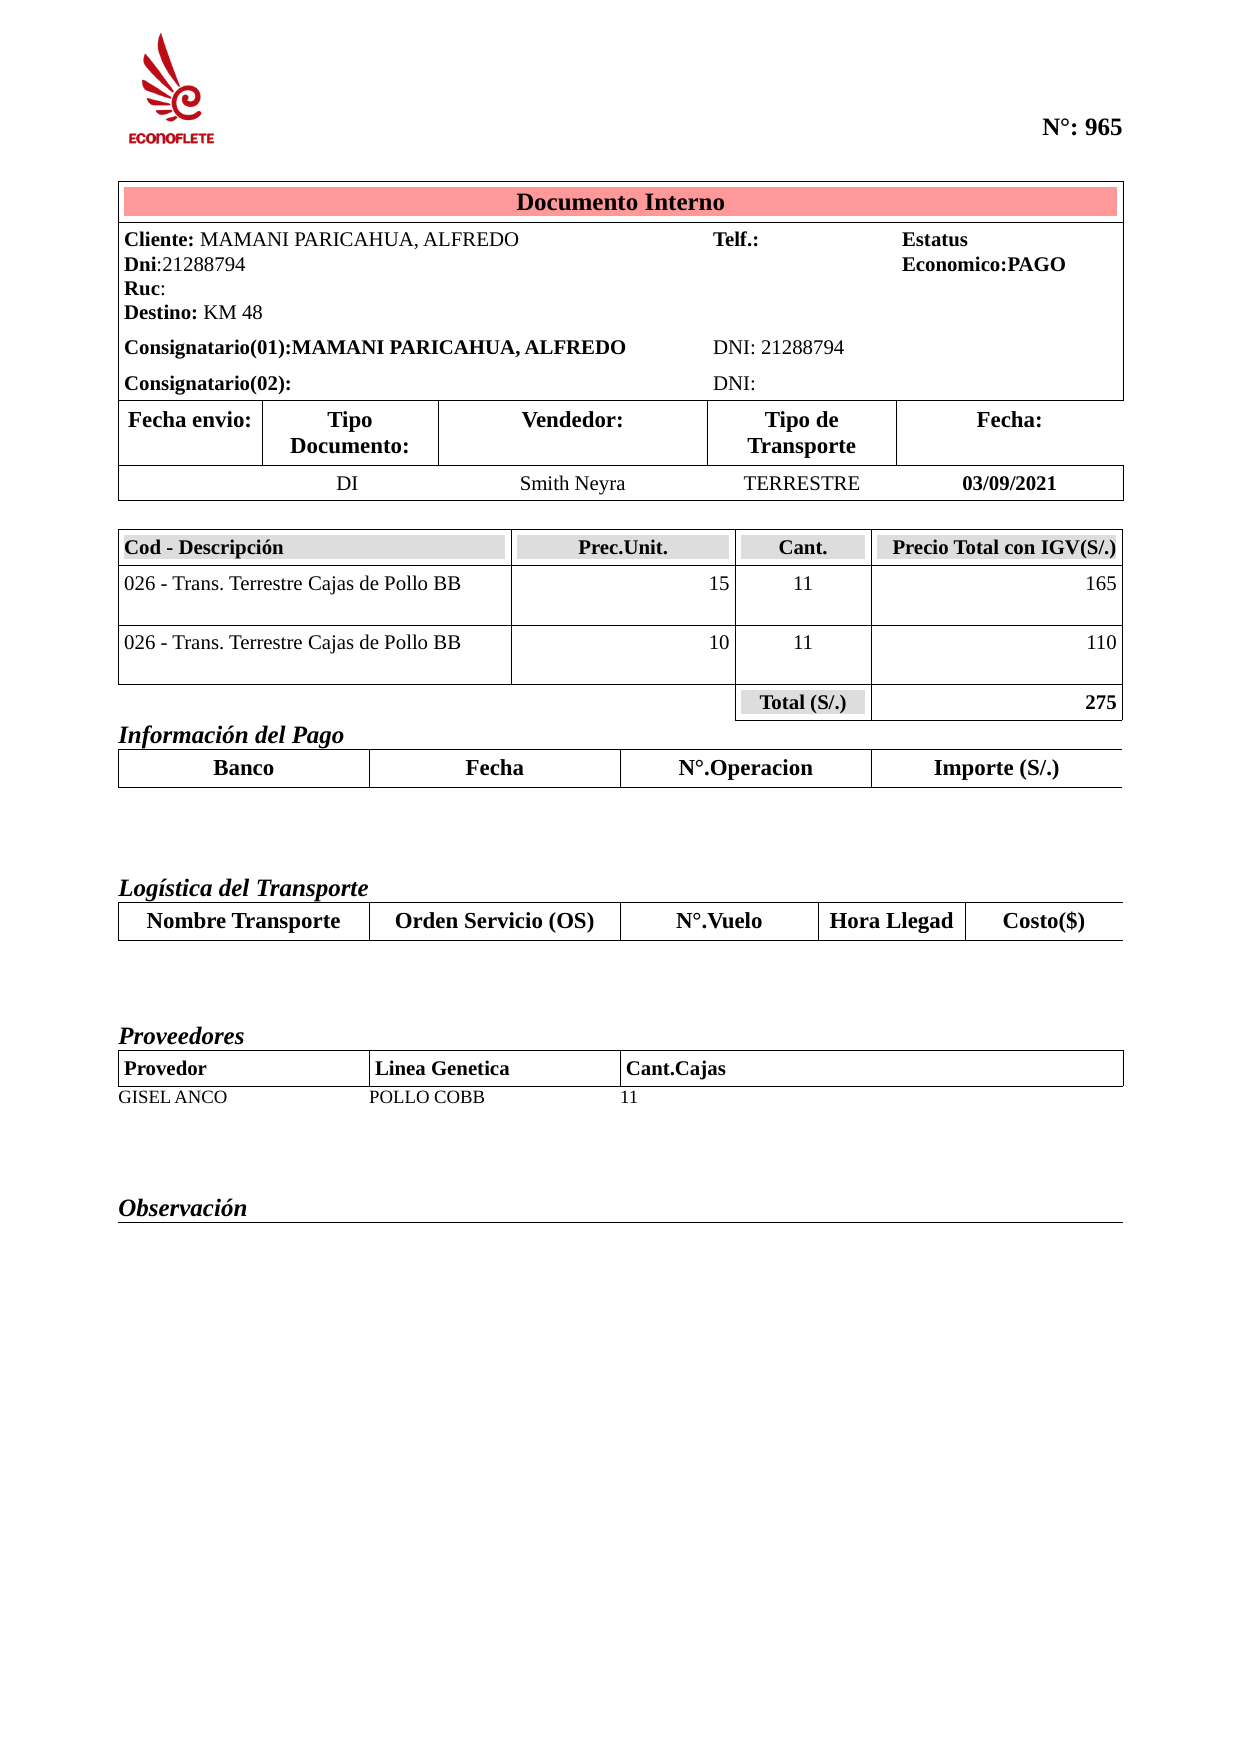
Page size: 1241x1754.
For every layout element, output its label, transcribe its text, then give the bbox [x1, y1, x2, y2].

table_cell [965, 993, 1123, 1021]
table_cell DI [262, 466, 438, 500]
table_cell [369, 1129, 620, 1150]
table_cell Consignatario(01):MAMANI PARICAHUA, ALFREDO [119, 329, 707, 365]
table_cell Total (S/.) [736, 685, 871, 720]
table_header Cod - Descripción [119, 530, 511, 565]
text Proveedores [118, 1021, 1122, 1050]
table_header [118, 1223, 1123, 1246]
table_cell 10 [512, 626, 735, 684]
table_header Orden Servicio (OS) [370, 903, 620, 939]
table_cell [965, 941, 1123, 964]
table_cell [871, 844, 1122, 873]
table_cell [369, 1150, 620, 1172]
table_header N°.Vuelo [621, 903, 818, 939]
table_header Banco [119, 750, 369, 787]
table_cell [620, 844, 871, 873]
table_cell [118, 788, 369, 815]
table_cell GISEL ANCO [118, 1087, 369, 1107]
table_cell [620, 1129, 1123, 1150]
table_header Documento Interno [119, 182, 1123, 222]
table_cell [369, 815, 620, 844]
table_cell [118, 993, 369, 1021]
table_cell [369, 1107, 620, 1129]
table_header Cant. [736, 530, 871, 565]
table_cell [620, 788, 871, 815]
table_cell [369, 788, 620, 815]
table_cell Fecha envio: [119, 401, 262, 465]
table_cell [369, 844, 620, 873]
table_cell [118, 1107, 369, 1129]
table_cell [620, 815, 871, 844]
table_header Importe (S/.) [872, 750, 1122, 787]
table_header Precio Total con IGV(S/.) [872, 530, 1122, 565]
table_cell [118, 1150, 369, 1172]
table_cell 11 [736, 626, 871, 684]
table_cell [965, 964, 1123, 992]
table_cell TERRESTRE [707, 466, 896, 500]
table_cell Smith Neyra [438, 466, 707, 500]
table_cell DNI: [707, 365, 1123, 400]
table_cell [118, 941, 369, 964]
table_header Nombre Transporte [119, 903, 369, 939]
table_header Cant.Cajas [621, 1051, 1123, 1086]
table_cell [620, 964, 818, 992]
table_cell 165 [872, 566, 1122, 624]
table_cell [369, 993, 620, 1021]
table_cell [620, 1107, 1123, 1129]
table_header Linea Genetica [370, 1051, 620, 1086]
table_cell Tipo Documento: [263, 401, 438, 465]
table_header Fecha [370, 750, 620, 787]
table_cell 275 [872, 685, 1122, 720]
table_cell [511, 685, 735, 720]
table_cell 03/09/2021 [896, 466, 1123, 500]
table_cell Telf.: [707, 223, 896, 329]
table_cell [118, 685, 511, 720]
table_cell 11 [620, 1087, 1123, 1107]
table_cell POLLO COBB [369, 1087, 620, 1107]
text Logística del Transporte [118, 873, 1122, 902]
table_header Prec.Unit. [512, 530, 735, 565]
table_cell Fecha: [897, 401, 1123, 465]
table_cell 026 - Trans. Terrestre Cajas de Pollo BB [119, 566, 511, 624]
table_cell [818, 993, 965, 1021]
picture [118, 32, 225, 144]
table_cell [369, 941, 620, 964]
table_cell [118, 815, 369, 844]
table_cell [369, 1172, 620, 1193]
table_cell 110 [872, 626, 1122, 684]
table_cell [118, 964, 369, 992]
table_cell [620, 1150, 1123, 1172]
table_cell DNI: 21288794 [707, 329, 1123, 365]
text Información del Pago [118, 720, 1122, 749]
table_cell [118, 1172, 369, 1193]
table_cell 11 [736, 566, 871, 624]
table_cell [620, 941, 818, 964]
table_cell [118, 1129, 369, 1150]
table_header Costo($) [966, 903, 1123, 939]
table_cell Estatus Economico:PAGO [896, 223, 1123, 329]
table_header N°.Operacion [621, 750, 871, 787]
table_cell [871, 815, 1122, 844]
table_cell [818, 941, 965, 964]
table_cell [620, 1172, 1123, 1193]
table_cell [118, 844, 369, 873]
table_cell [369, 964, 620, 992]
table_cell 026 - Trans. Terrestre Cajas de Pollo BB [119, 626, 511, 684]
table_header Provedor [119, 1051, 369, 1086]
table_cell Vendedor: [439, 401, 707, 465]
table_cell [818, 964, 965, 992]
table_cell [119, 466, 262, 500]
table_cell Cliente: MAMANI PARICAHUA, ALFREDO Dni:21288794 Ruc: Destino: KM 48 [119, 223, 707, 329]
table_header Hora Llegad [819, 903, 965, 939]
text Observación [118, 1193, 1122, 1222]
table_cell Tipo de Transporte [708, 401, 896, 465]
table_cell Consignatario(02): [119, 365, 707, 400]
table_cell 15 [512, 566, 735, 624]
table_cell [871, 788, 1122, 815]
table_cell [620, 993, 818, 1021]
